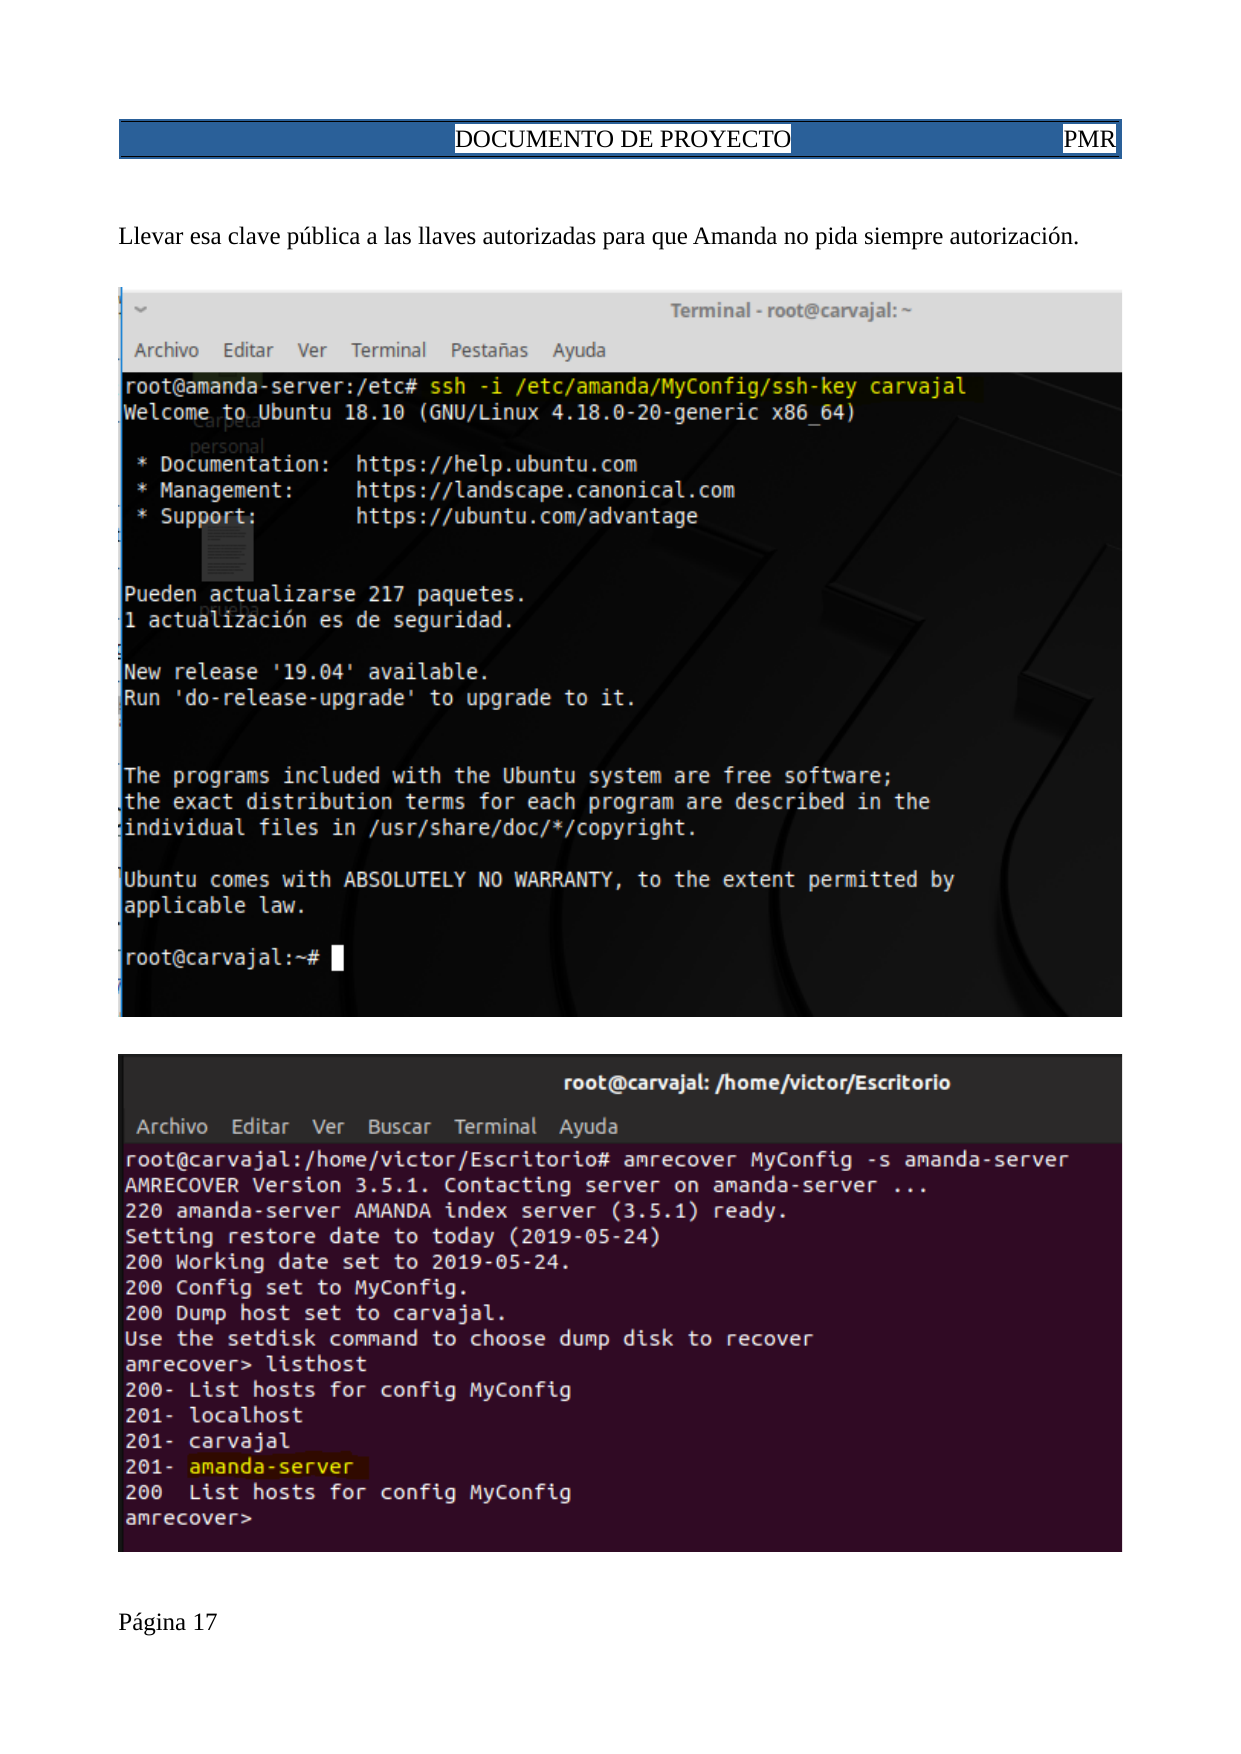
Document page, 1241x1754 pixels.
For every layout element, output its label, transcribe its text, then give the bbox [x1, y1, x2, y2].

text Llevar esa clave pública a las llaves autorizadas para que Amanda no pida siempre autorización. [118, 221, 1122, 250]
picture [118, 1054, 1123, 1552]
picture [118, 287, 1123, 1017]
